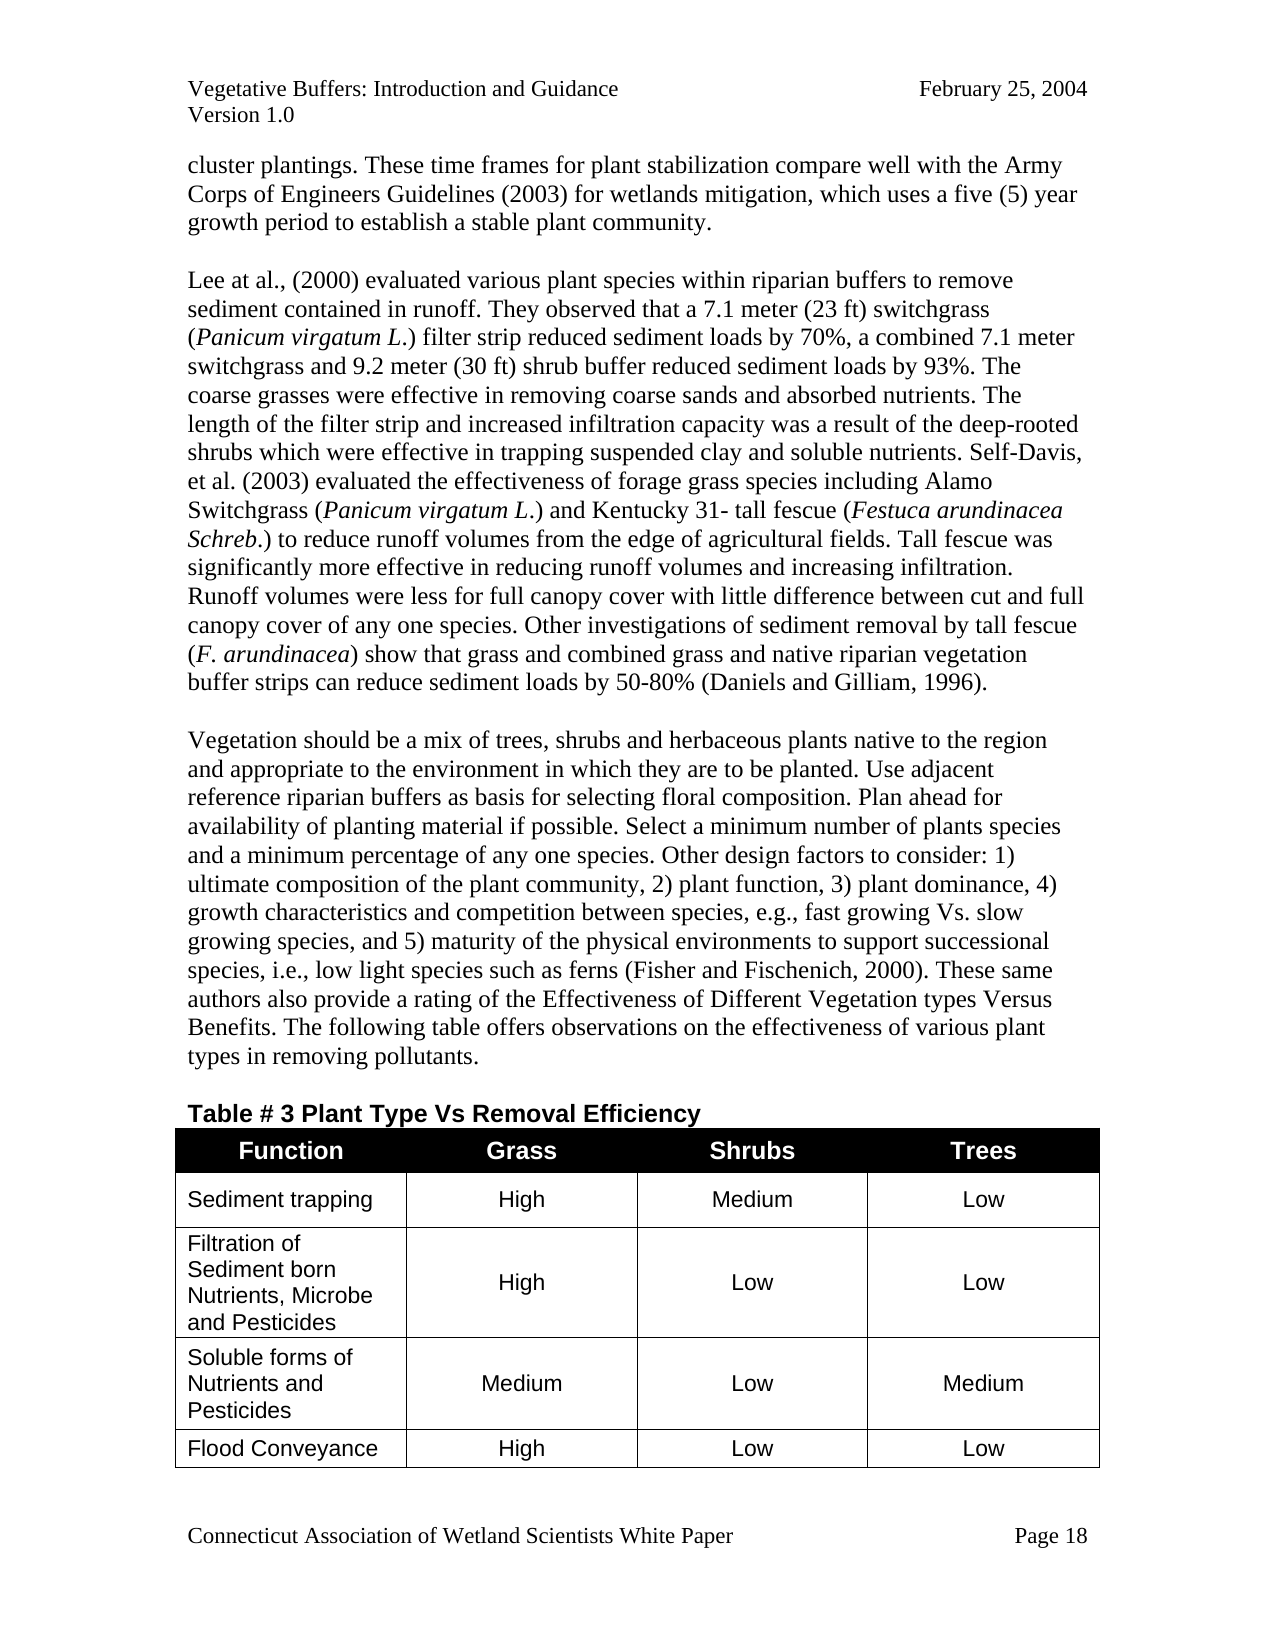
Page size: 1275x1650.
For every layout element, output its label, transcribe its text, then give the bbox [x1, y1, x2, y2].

table_cell Flood Conveyance [176, 1430, 406, 1467]
table_cell High [407, 1173, 637, 1227]
table_cell Low [868, 1228, 1099, 1337]
table_cell High [407, 1228, 637, 1337]
table_cell Medium [407, 1338, 637, 1429]
table_cell Low [638, 1228, 867, 1337]
table_header Grass [407, 1129, 637, 1171]
table_cell Low [638, 1338, 867, 1429]
table_cell Low [638, 1430, 867, 1467]
table_cell Filtration of Sediment born Nutrients, Microbe and Pesticides [176, 1228, 406, 1337]
table_cell High [407, 1430, 637, 1467]
table_header Shrubs [638, 1129, 867, 1171]
table_cell Low [868, 1430, 1099, 1467]
text Table # 3 Plant Type Vs Removal Efficiency [187, 1099, 1087, 1127]
table_cell Soluble forms of Nutrients and Pesticides [176, 1338, 406, 1429]
table_cell Low [868, 1173, 1099, 1227]
table_header Function [176, 1129, 406, 1171]
table_cell Medium [638, 1173, 867, 1227]
text Lee at al., (2000) evaluated various plant species within riparian buffers to remove sediment contained in runoff. They observed that a 7.1 meter (23 ft) switchgrass (Panicum virgatum L.) filter strip reduced sediment loads by 70%, a combined 7.1 meter switchgrass and 9.2 meter (30 ft) shrub buffer reduced sediment loads by 93%. The coarse grasses were effective in removing coarse sands and absorbed nutrients. The length of the filter strip and increased infiltration capacity was a result of the deep-rooted shrubs which were effective in trapping suspended clay and soluble nutrients. Self-Davis, et al. (2003) evaluated the effectiveness of forage grass species including Alamo Switchgrass (Panicum virgatum L.) and Kentucky 31- tall fescue (Festuca arundinacea Schreb.) to reduce runoff volumes from the edge of agricultural fields. Tall fescue was significantly more effective in reducing runoff volumes and increasing infiltration. Runoff volumes were less for full canopy cover with little difference between cut and full canopy cover of any one species. Other investigations of sediment removal by tall fescue (F. arundinacea) show that grass and combined grass and native riparian vegetation buffer strips can reduce sediment loads by 50-80% (Daniels and Gilliam, 1996). [187, 265, 1087, 696]
table_cell Medium [868, 1338, 1099, 1429]
text Vegetation should be a mix of trees, shrubs and herbaceous plants native to the region and appropriate to the environment in which they are to be planted. Use adjacent reference riparian buffers as basis for selecting floral composition. Plan ahead for availability of planting material if possible. Select a minimum number of plants species and a minimum percentage of any one species. Other design factors to consider: 1) ultimate composition of the plant community, 2) plant function, 3) plant dominance, 4) growth characteristics and competition between species, e.g., fast growing Vs. slow growing species, and 5) maturity of the physical environments to support successional species, i.e., low light species such as ferns (Fisher and Fischenich, 2000). These same authors also provide a rating of the Effectiveness of Different Vegetation types Versus Benefits. The following table offers observations on the effectiveness of various plant types in removing pollutants. [187, 725, 1087, 1070]
table_header Trees [868, 1129, 1099, 1171]
text cluster plantings. These time frames for plant stabilization compare well with the Army Corps of Engineers Guidelines (2003) for wetlands mitigation, which uses a five (5) year growth period to establish a stable plant community. [187, 150, 1087, 236]
table_cell Sediment trapping [176, 1173, 406, 1227]
